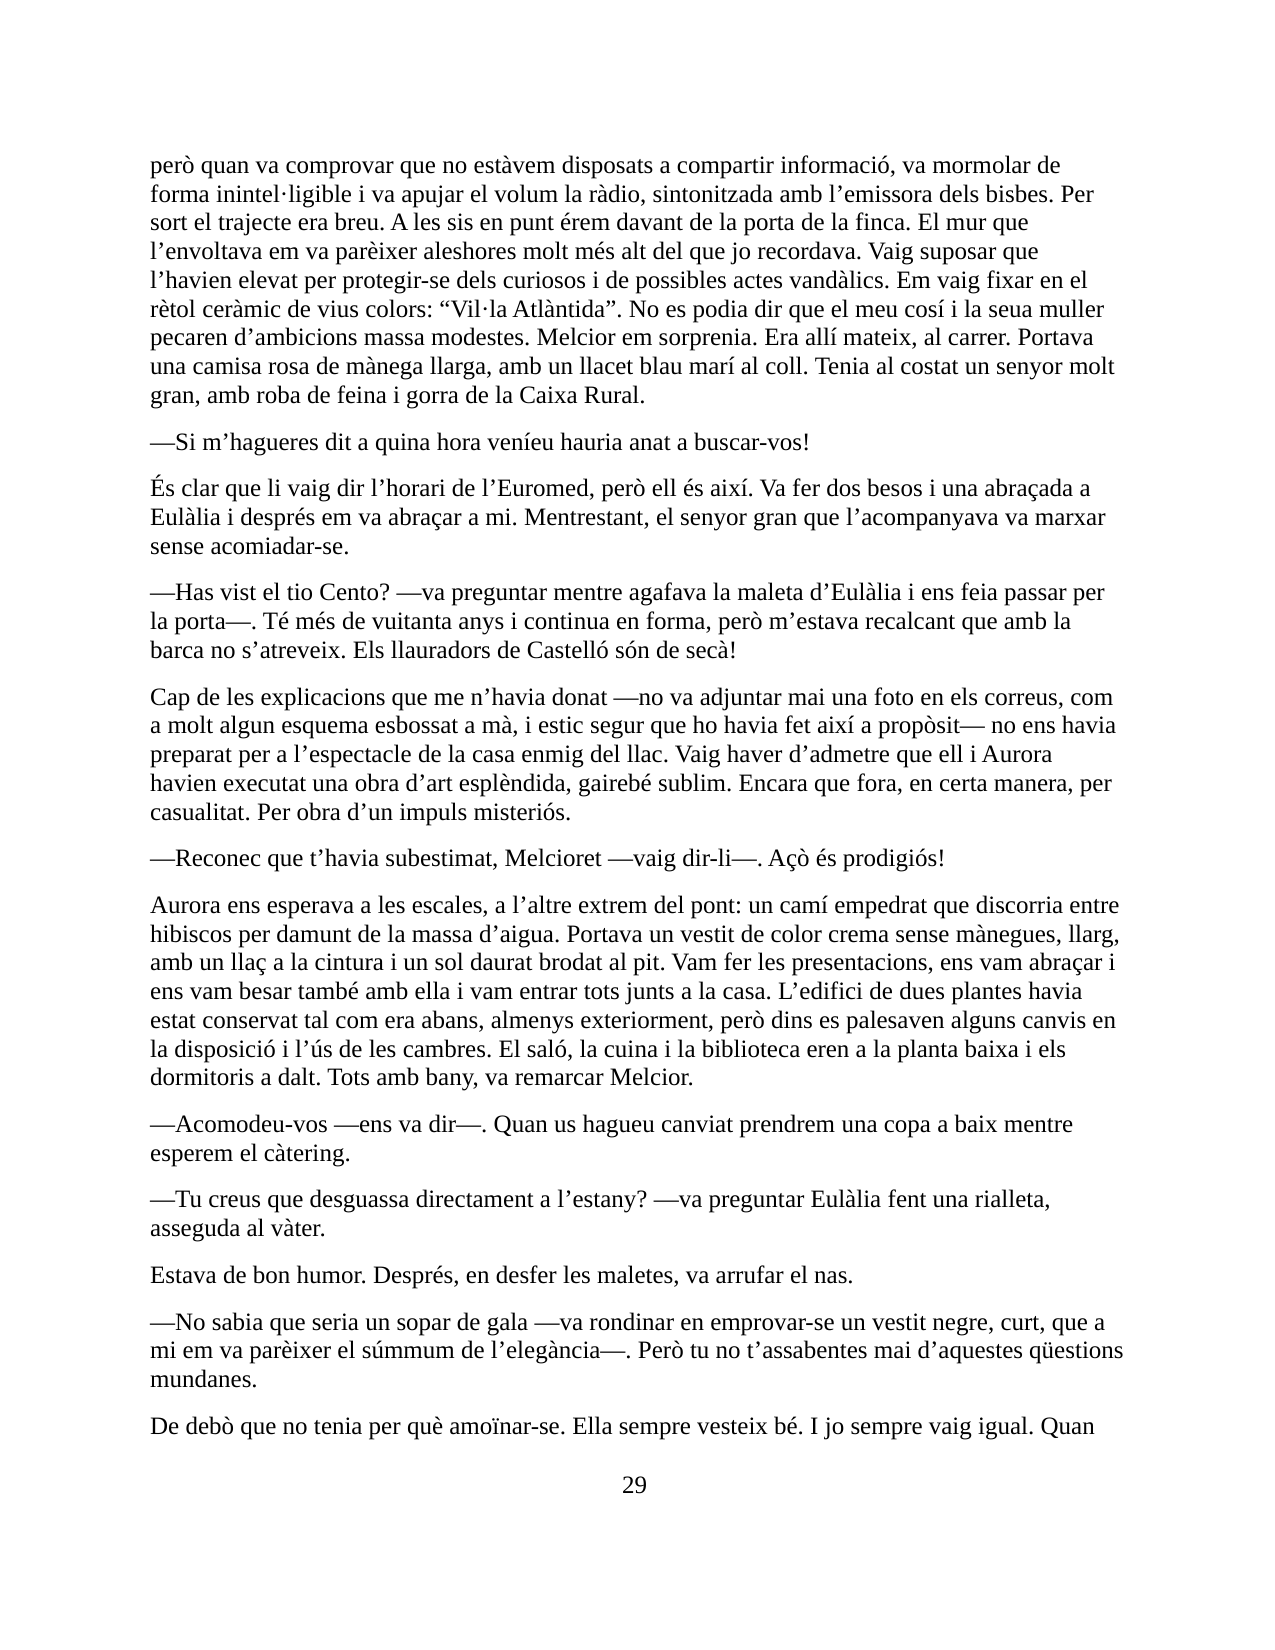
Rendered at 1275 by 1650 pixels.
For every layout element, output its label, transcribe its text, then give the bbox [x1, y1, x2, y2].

text —Has vist el tio Cento? —va preguntar mentre agafava la maleta d’Eulàlia i ens feia passar per la porta—. Té més de vuitanta anys i continua en forma, però m’estava recalcant que amb la barca no s’atreveix. Els llauradors de Castelló són de secà! [150, 577, 1125, 664]
text Estava de bon humor. Després, en desfer les maletes, va arrufar el nas. [150, 1260, 1125, 1289]
text —Si m’hagueres dit a quina hora veníeu hauria anat a buscar-vos! [150, 427, 1125, 455]
text —No sabia que seria un sopar de gala —va rondinar en emprovar-se un vestit negre, curt, que a mi em va parèixer el súmmum de l’elegància—. Però tu no t’assabentes mai d’aquestes qüestions mundanes. [150, 1307, 1125, 1393]
text De debò que no tenia per què amoïnar-se. Ella sempre vesteix bé. I jo sempre vaig igual. Quan [150, 1411, 1125, 1439]
text però quan va comprovar que no estàvem disposats a compartir informació, va mormolar de forma inintel·ligible i va apujar el volum la ràdio, sintonitzada amb l’emissora dels bisbes. Per sort el trajecte era breu. A les sis en punt érem davant de la porta de la finca. El mur que l’envoltava em va parèixer aleshores molt més alt del que jo recordava. Vaig suposar que l’havien elevat per protegir-se dels curiosos i de possibles actes vandàlics. Em vaig fixar en el rètol ceràmic de vius colors: “Vil·la Atlàntida”. No es podia dir que el meu cosí i la seua muller pecaren d’ambicions massa modestes. Melcior em sorprenia. Era allí mateix, al carrer. Portava una camisa rosa de mànega llarga, amb un llacet blau marí al coll. Tenia al costat un senyor molt gran, amb roba de feina i gorra de la Caixa Rural. [150, 150, 1125, 409]
text És clar que li vaig dir l’horari de l’Euromed, però ell és així. Va fer dos besos i una abraçada a Eulàlia i després em va abraçar a mi. Mentrestant, el senyor gran que l’acompanyava va marxar sense acomiadar-se. [150, 473, 1125, 559]
text Aurora ens esperava a les escales, a l’altre extrem del pont: un camí empedrat que discorria entre hibiscos per damunt de la massa d’aigua. Portava un vestit de color crema sense mànegues, llarg, amb un llaç a la cintura i un sol daurat brodat al pit. Vam fer les presentacions, ens vam abraçar i ens vam besar també amb ella i vam entrar tots junts a la casa. L’edifici de dues plantes havia estat conservat tal com era abans, almenys exteriorment, però dins es palesaven alguns canvis en la disposició i l’ús de les cambres. El saló, la cuina i la biblioteca eren a la planta baixa i els dormitoris a dalt. Tots amb bany, va remarcar Melcior. [150, 890, 1125, 1091]
text —Tu creus que desguassa directament a l’estany? —va preguntar Eulàlia fent una rialleta, asseguda al vàter. [150, 1184, 1125, 1242]
text Cap de les explicacions que me n’havia donat —no va adjuntar mai una foto en els correus, com a molt algun esquema esbossat a mà, i estic segur que ho havia fet així a propòsit— no ens havia preparat per a l’espectacle de la casa enmig del llac. Vaig haver d’admetre que ell i Aurora havien executat una obra d’art esplèndida, gairebé sublim. Encara que fora, en certa manera, per casualitat. Per obra d’un impuls misteriós. [150, 682, 1125, 825]
text —Reconec que t’havia subestimat, Melcioret —vaig dir-li—. Açò és prodigiós! [150, 843, 1125, 872]
text —Acomodeu-vos —ens va dir—. Quan us hagueu canviat prendrem una copa a baix mentre esperem el càtering. [150, 1109, 1125, 1167]
